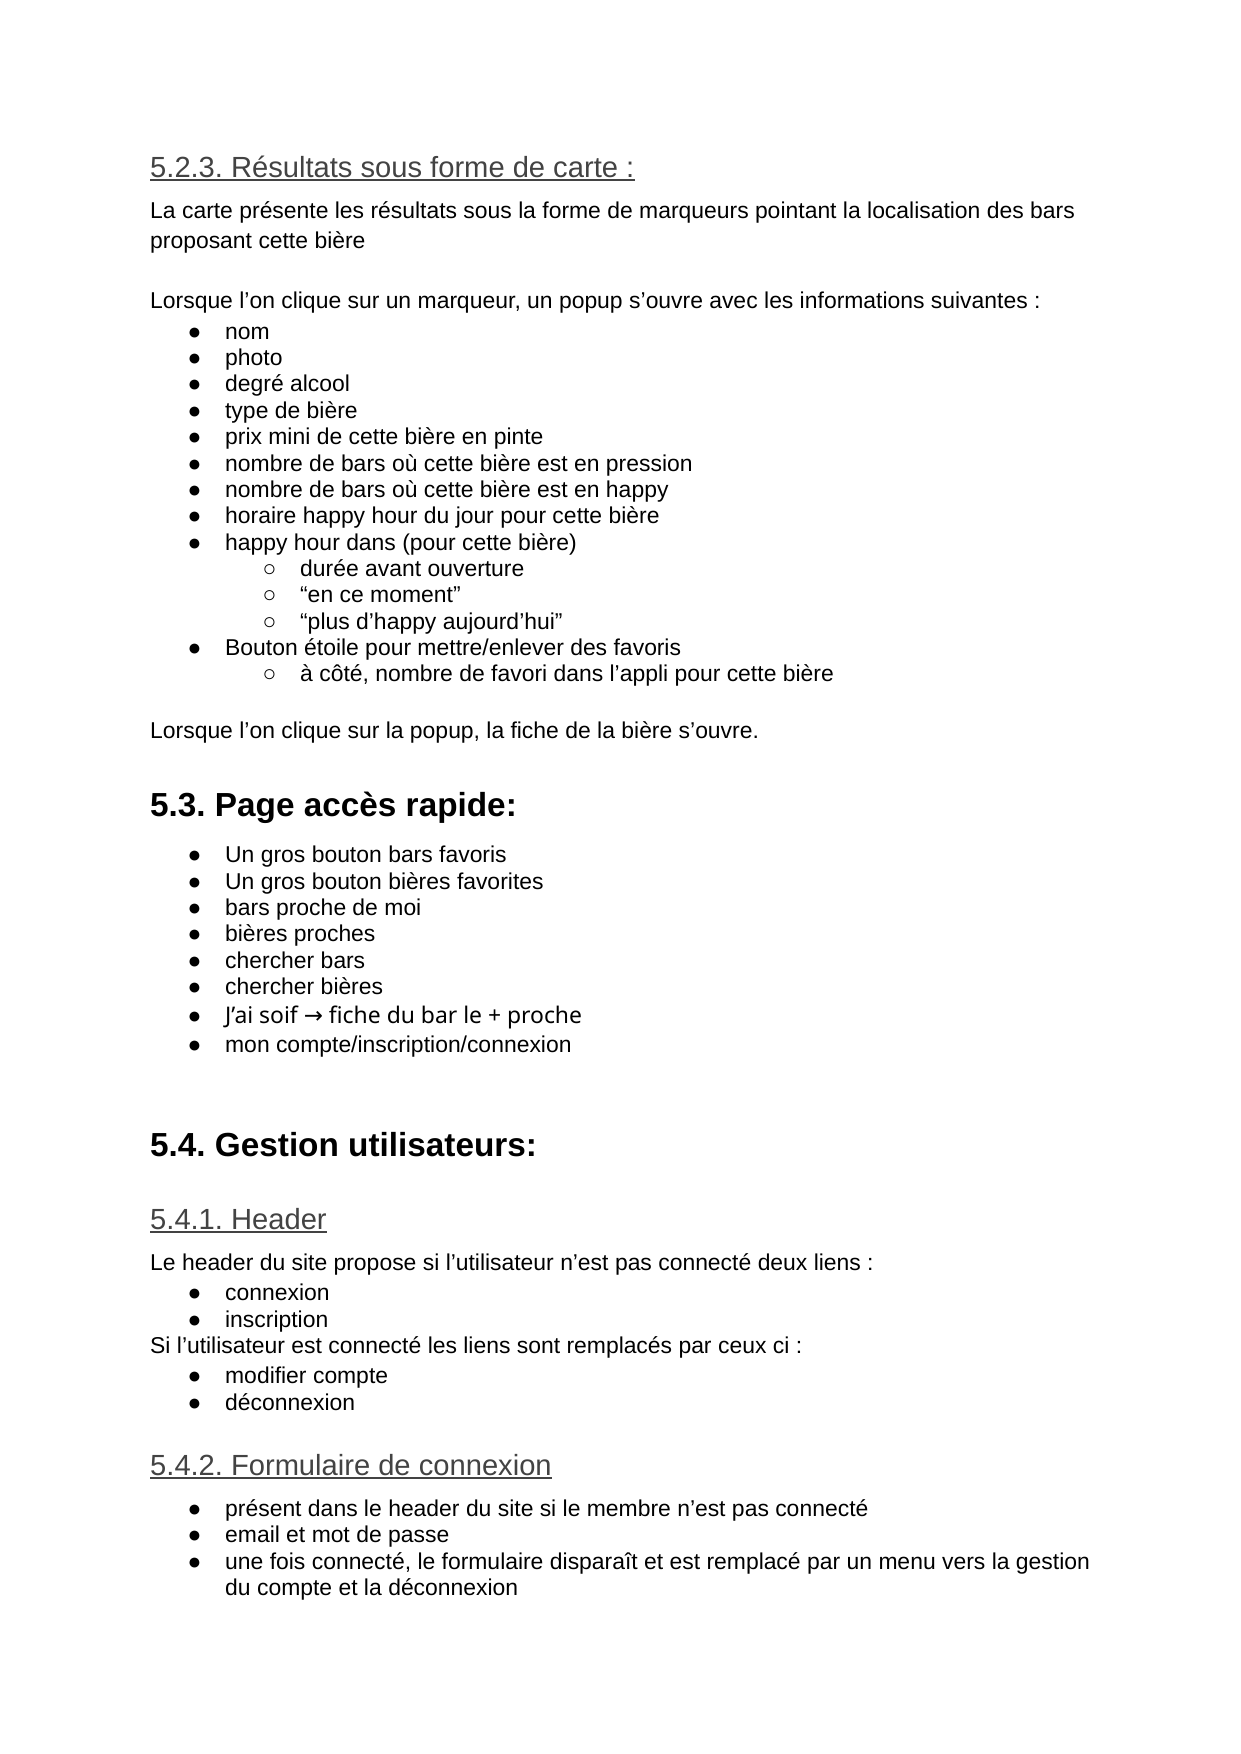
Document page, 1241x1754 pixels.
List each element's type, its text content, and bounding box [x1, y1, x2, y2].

list type de bière [187, 397, 1090, 423]
list happy hour dans (pour cette bière) [187, 528, 1090, 555]
list “plus d’happy aujourd’hui” [262, 608, 1090, 634]
list modifier compte [187, 1362, 1090, 1388]
list Un gros bouton bars favoris [187, 841, 1090, 868]
text Lorsque l’on clique sur un marqueur, un popup s’ouvre avec les informations suivantes : [150, 287, 1090, 314]
text Le header du site propose si l’utilisateur n’est pas connecté deux liens : [150, 1249, 1090, 1275]
subtitle 5.4.1. Header [150, 1202, 1090, 1236]
subtitle 5.4. Gestion utilisateurs: [150, 1125, 1090, 1163]
list prix mini de cette bière en pinte [187, 423, 1090, 449]
text Si l’utilisateur est connecté les liens sont remplacés par ceux ci : [150, 1332, 1090, 1358]
list email et mot de passe [187, 1521, 1090, 1548]
list chercher bars [187, 947, 1090, 973]
list mon compte/inscription/connexion [187, 1031, 1090, 1057]
list nom [187, 318, 1090, 344]
list une fois connecté, le formulaire disparaît et est remplacé par un menu vers la gestion du compte et la déconnexion [187, 1548, 1090, 1601]
list inscription [187, 1306, 1090, 1332]
list déconnexion [187, 1388, 1090, 1415]
list degré alcool [187, 370, 1090, 397]
subtitle 5.2.3. Résultats sous forme de carte : [150, 150, 1090, 183]
text La carte présente les résultats sous la forme de marqueurs pointant la localisation des bars proposant cette bière [150, 197, 1090, 253]
list photo [187, 344, 1090, 370]
list J’ai soif → fiche du bar le + proche [187, 999, 1090, 1031]
list durée avant ouverture [262, 555, 1090, 581]
list Bouton étoile pour mettre/enlever des favoris [187, 634, 1090, 660]
list présent dans le header du site si le membre n’est pas connecté [187, 1495, 1090, 1521]
list à côté, nombre de favori dans l’appli pour cette bière [262, 660, 1090, 687]
list horaire happy hour du jour pour cette bière [187, 502, 1090, 528]
list bars proche de moi [187, 894, 1090, 920]
text Lorsque l’on clique sur la popup, la fiche de la bière s’ouvre. [150, 717, 1090, 743]
list connexion [187, 1279, 1090, 1306]
list Un gros bouton bières favorites [187, 868, 1090, 894]
list nombre de bars où cette bière est en happy [187, 476, 1090, 502]
list chercher bières [187, 973, 1090, 999]
subtitle 5.3. Page accès rapide: [150, 784, 1090, 823]
list nombre de bars où cette bière est en pression [187, 449, 1090, 476]
subtitle 5.4.2. Formulaire de connexion [150, 1448, 1090, 1482]
list bières proches [187, 920, 1090, 947]
list “en ce moment” [262, 581, 1090, 608]
